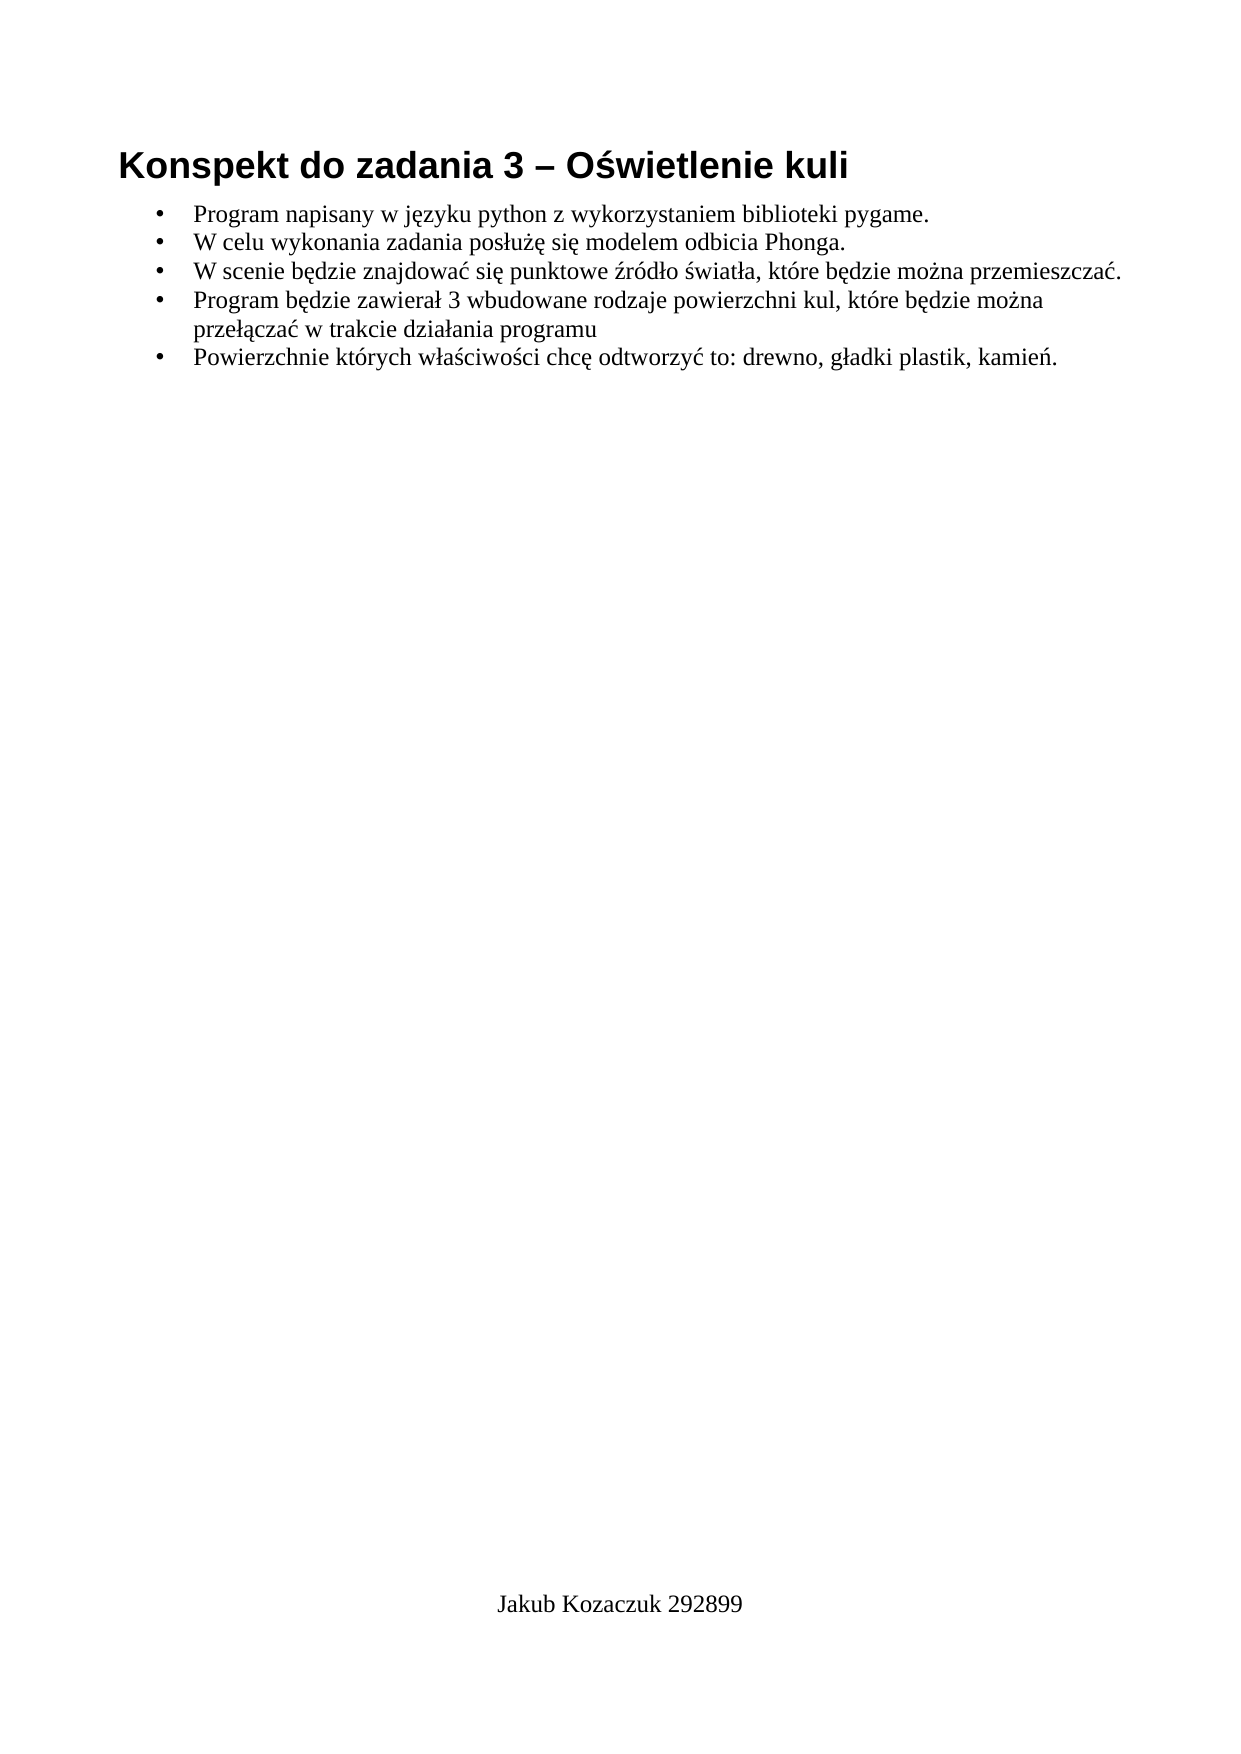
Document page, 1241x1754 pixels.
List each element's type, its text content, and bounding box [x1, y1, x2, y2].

list W scenie będzie znajdować się punktowe źródło światła, które będzie można przemieszczać. [156, 256, 1122, 285]
list W celu wykonania zadania posłużę się modelem odbicia Phonga. [156, 227, 1122, 256]
list Program będzie zawierał 3 wbudowane rodzaje powierzchni kul, które będzie można przełączać w trakcie działania programu [156, 285, 1122, 342]
list Powierzchnie których właściwości chcę odtworzyć to: drewno, gładki plastik, kamień. [156, 342, 1122, 371]
list Program napisany w języku python z wykorzystaniem biblioteki pygame. [156, 199, 1122, 227]
subtitle Konspekt do zadania 3 – Oświetlenie kuli [118, 143, 1122, 186]
